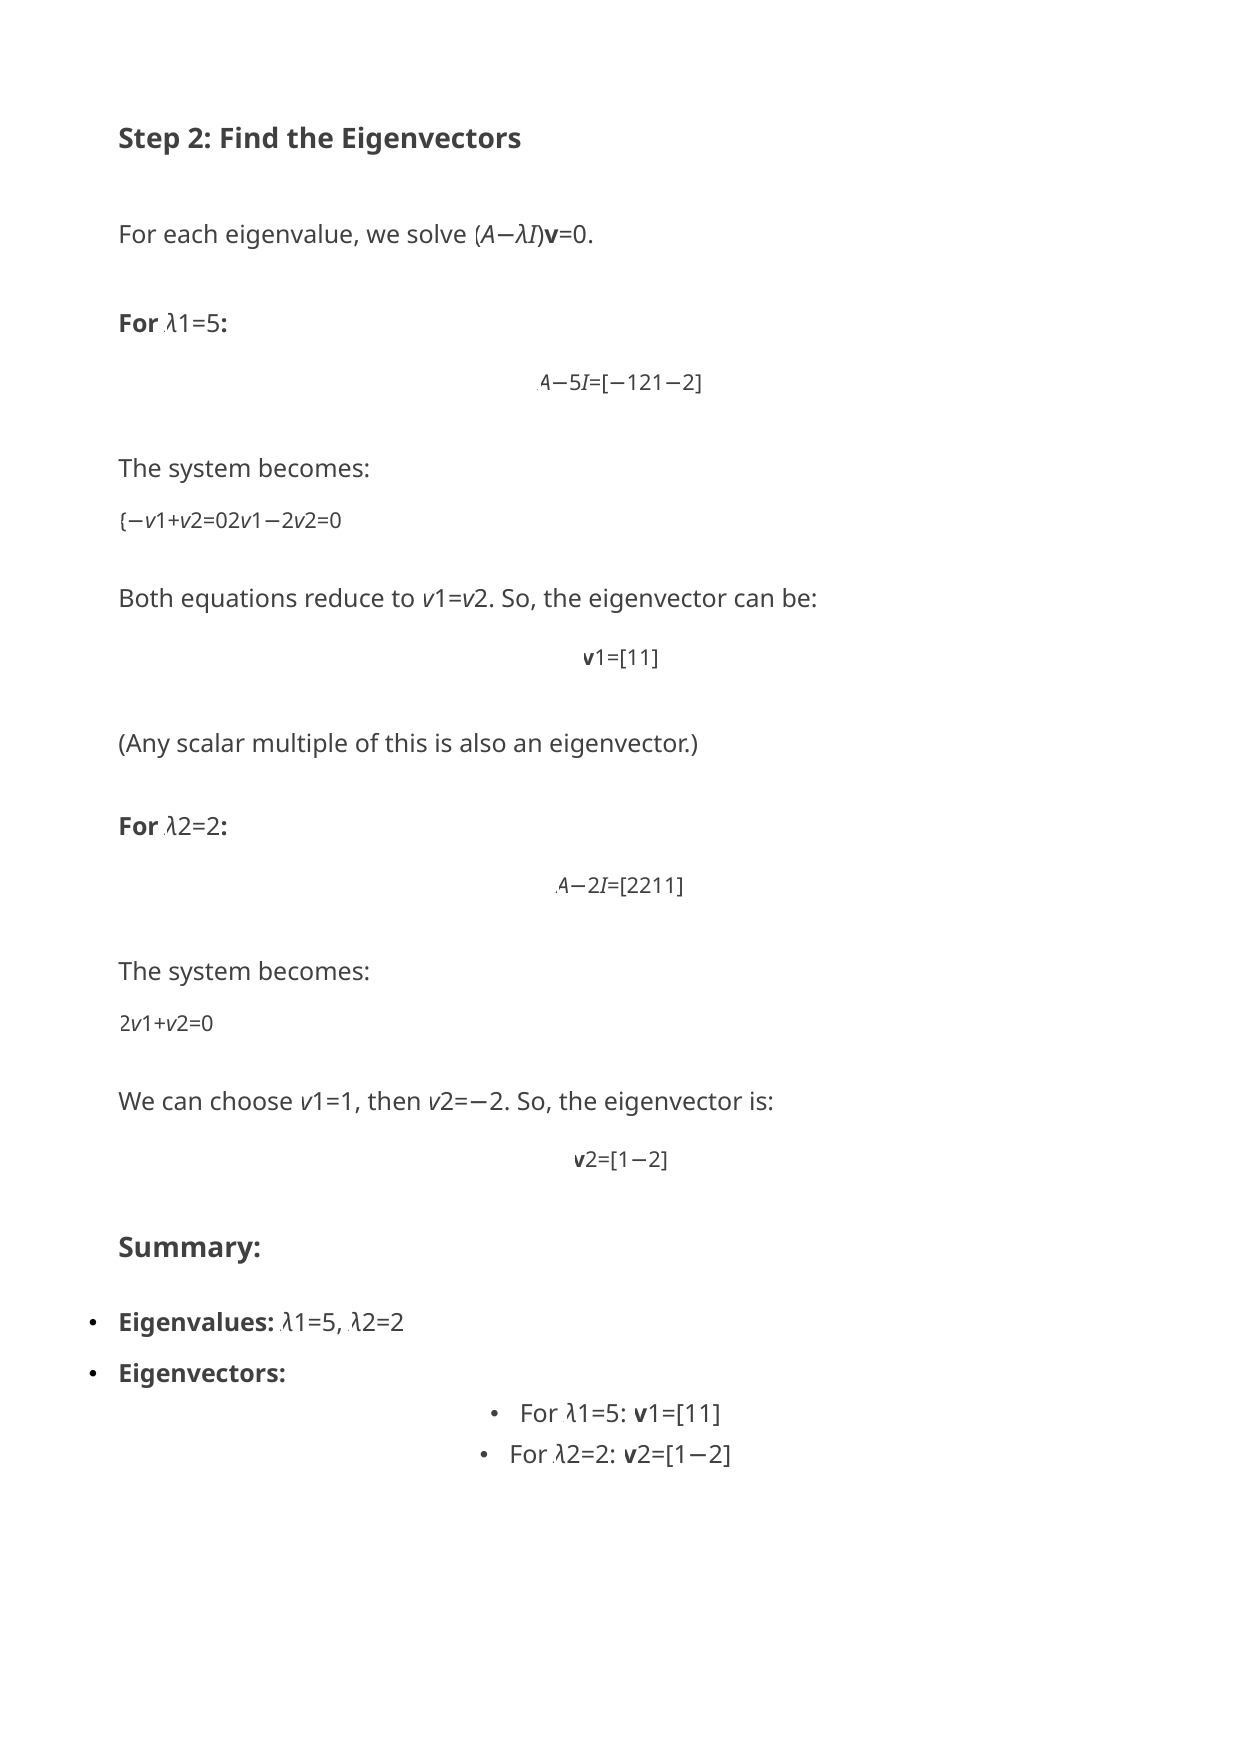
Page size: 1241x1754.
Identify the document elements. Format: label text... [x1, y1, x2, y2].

subtitle Summary: [118, 1227, 1122, 1265]
text For each eigenvalue, we solve (A−λI)v=0. [118, 216, 1122, 250]
list Eigenvectors: [118, 1346, 1122, 1389]
subtitle For λ1​=5: [118, 306, 1122, 339]
text A−5I=[−12​1−2​] [118, 367, 1122, 396]
subtitle For λ2​=2: [118, 808, 1122, 842]
text v1​=[11​] [118, 641, 1122, 671]
text (Any scalar multiple of this is also an eigenvector.) [118, 716, 1122, 760]
text {−v1​+v2​=02v1​−2v2​=0​ [118, 506, 1122, 535]
text A−2I=[22​11​] [118, 869, 1122, 899]
text v2​=[1−2​] [118, 1144, 1122, 1174]
text Both equations reduce to v1​=v2​. So, the eigenvector can be: [118, 580, 1122, 614]
text 2v1​+v2​=0 [118, 1008, 1122, 1038]
list For λ2​=2: v2​=[1−2​] [118, 1436, 1122, 1471]
text We can choose v1​=1, then v2​=−2. So, the eigenvector is: [118, 1083, 1122, 1117]
list Eigenvalues: λ1​=5, λ2​=2 [118, 1305, 1122, 1339]
list For λ1​=5: v1​=[11​] [118, 1396, 1122, 1430]
text The system becomes: [118, 441, 1122, 485]
text The system becomes: [118, 944, 1122, 988]
subtitle Step 2: Find the Eigenvectors [118, 118, 1122, 156]
